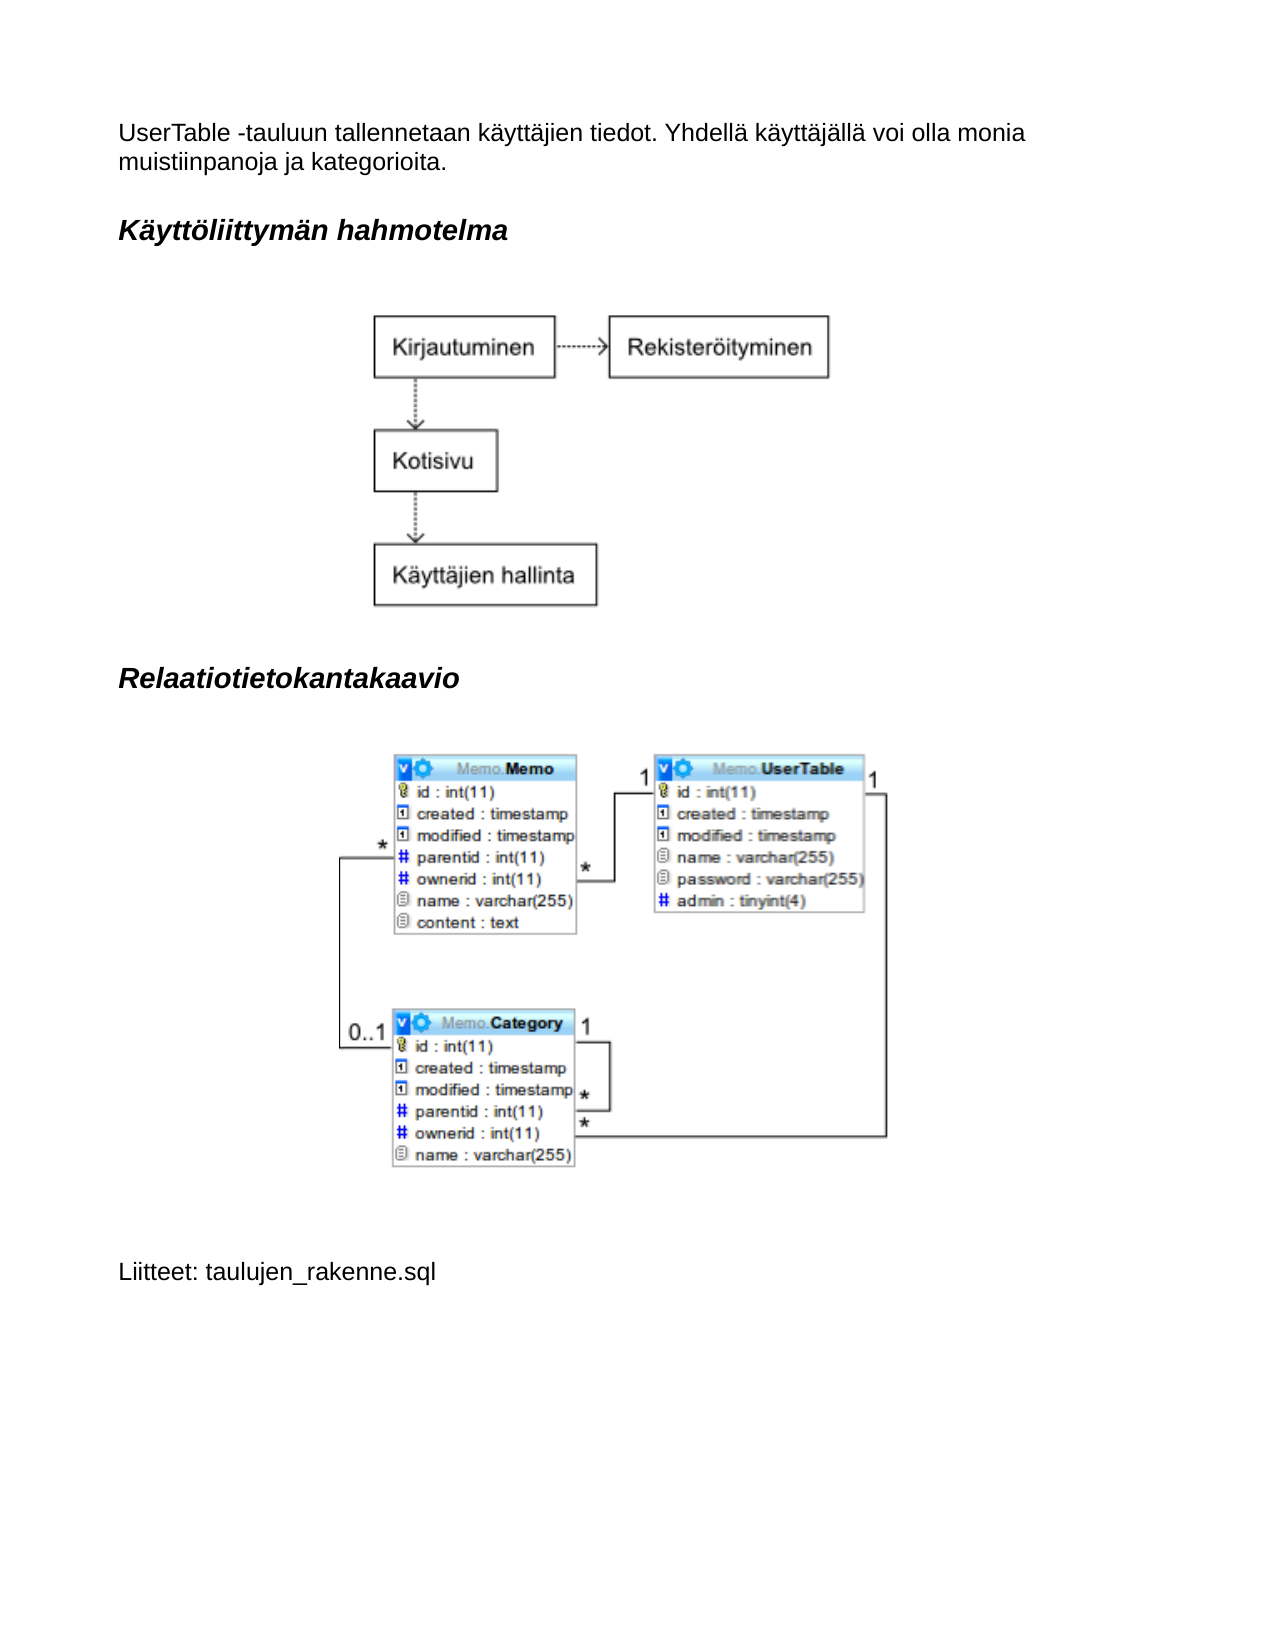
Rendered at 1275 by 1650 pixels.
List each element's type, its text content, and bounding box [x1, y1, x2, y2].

text UserTable -tauluun tallennetaan käyttäjien tiedot. Yhdellä käyttäjällä voi olla monia muistiinpanoja ja kategorioita. [118, 118, 1157, 176]
subtitle Relaatiotietokantakaavio [118, 284, 1157, 694]
subtitle Käyttöliittymän hahmotelma [118, 213, 1157, 247]
picture [319, 259, 956, 661]
text Liitteet: taulujen_rakenne.sql [118, 1256, 1157, 1285]
picture [339, 706, 936, 1216]
